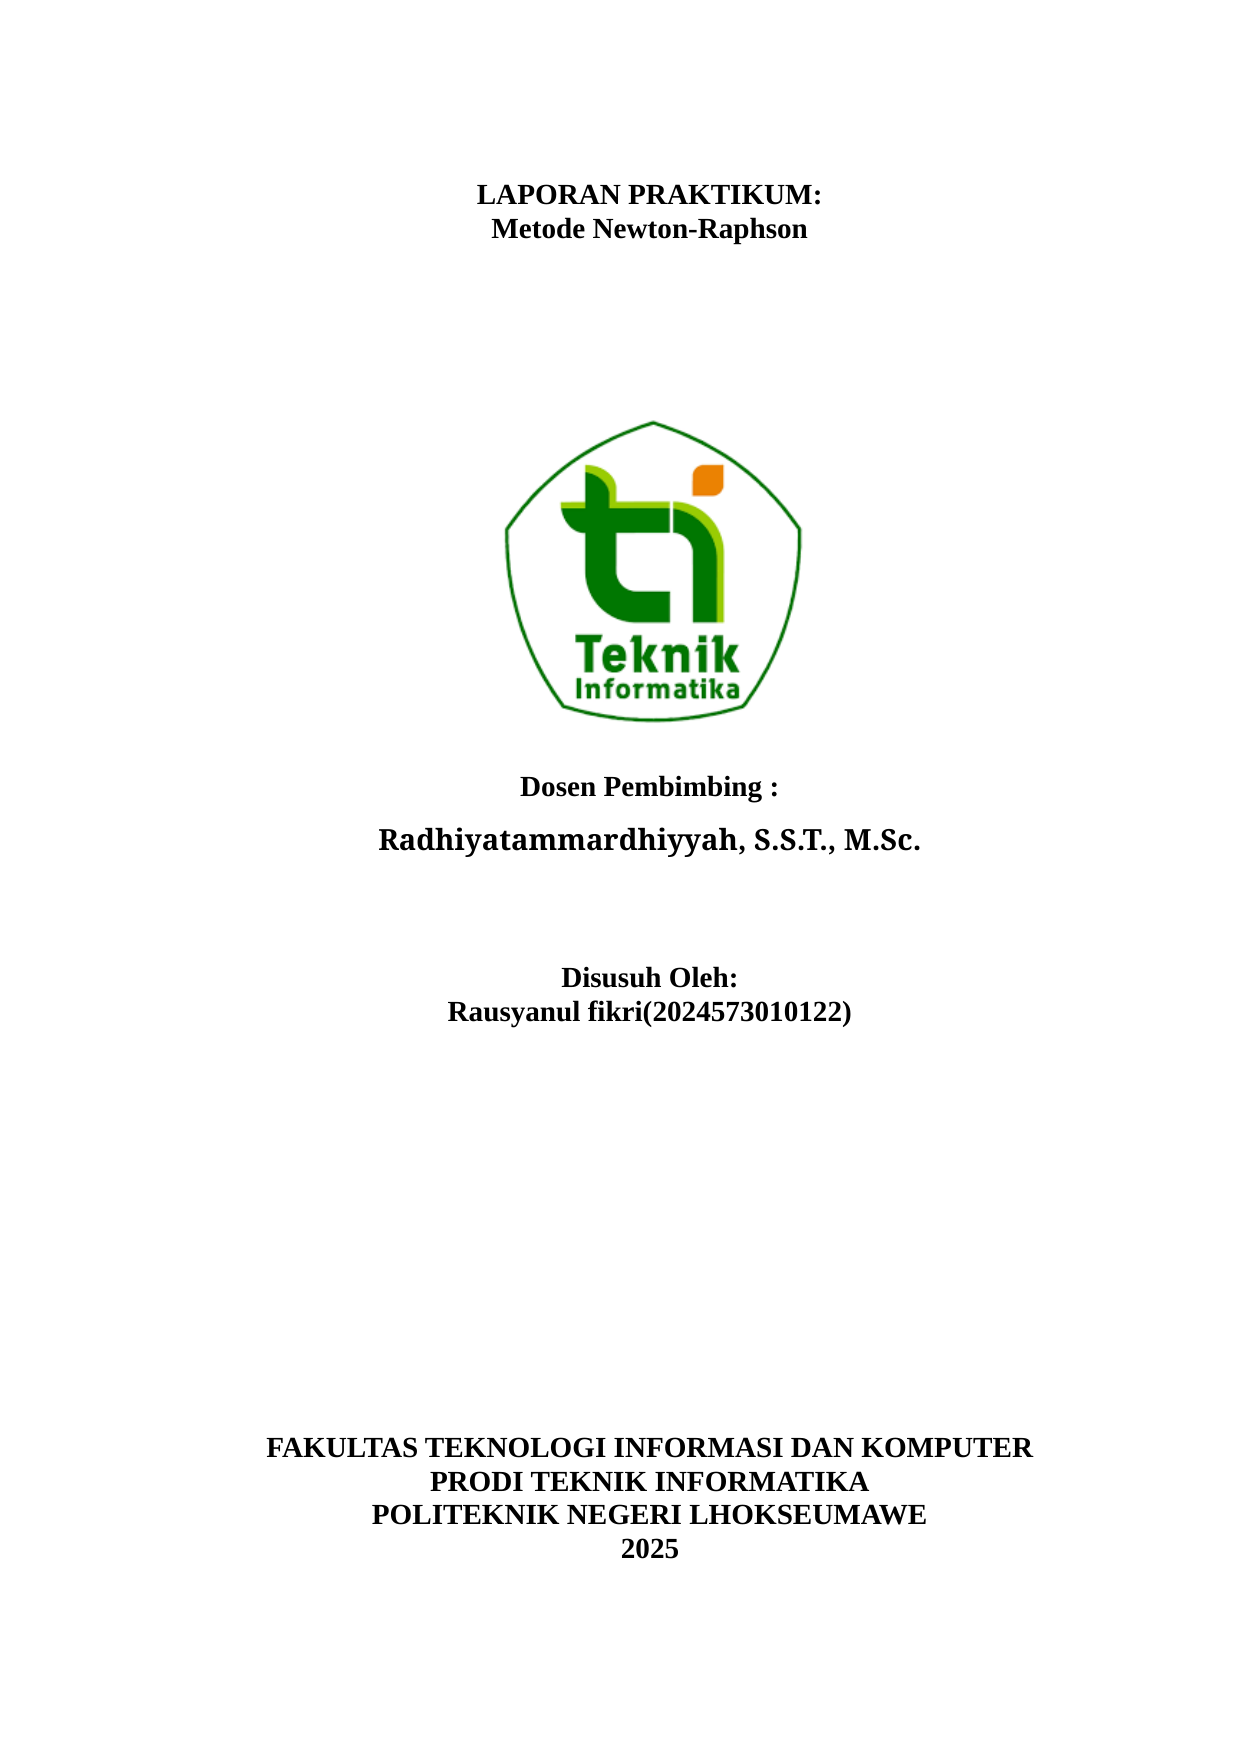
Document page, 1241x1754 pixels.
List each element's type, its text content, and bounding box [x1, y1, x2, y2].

text LAPORAN PRAKTIKUM: [236, 177, 1063, 211]
text Disusuh Oleh: [236, 961, 1063, 994]
text 2025 [236, 1531, 1063, 1564]
text Rausyanul fikri(2024573010122) [236, 994, 1063, 1028]
text FAKULTAS TEKNOLOGI INFORMASI DAN KOMPUTER [236, 1430, 1063, 1464]
text PRODI TEKNIK INFORMATIKA [236, 1464, 1063, 1497]
text Metode Newton-Raphson [236, 211, 1063, 244]
text POLITEKNIK NEGERI LHOKSEUMAWE [236, 1497, 1063, 1531]
picture [488, 412, 811, 736]
text Radhiyatammardhiyyah, S.S.T., M.Sc. [236, 819, 1063, 859]
text Dosen Pembimbing : [236, 769, 1063, 803]
